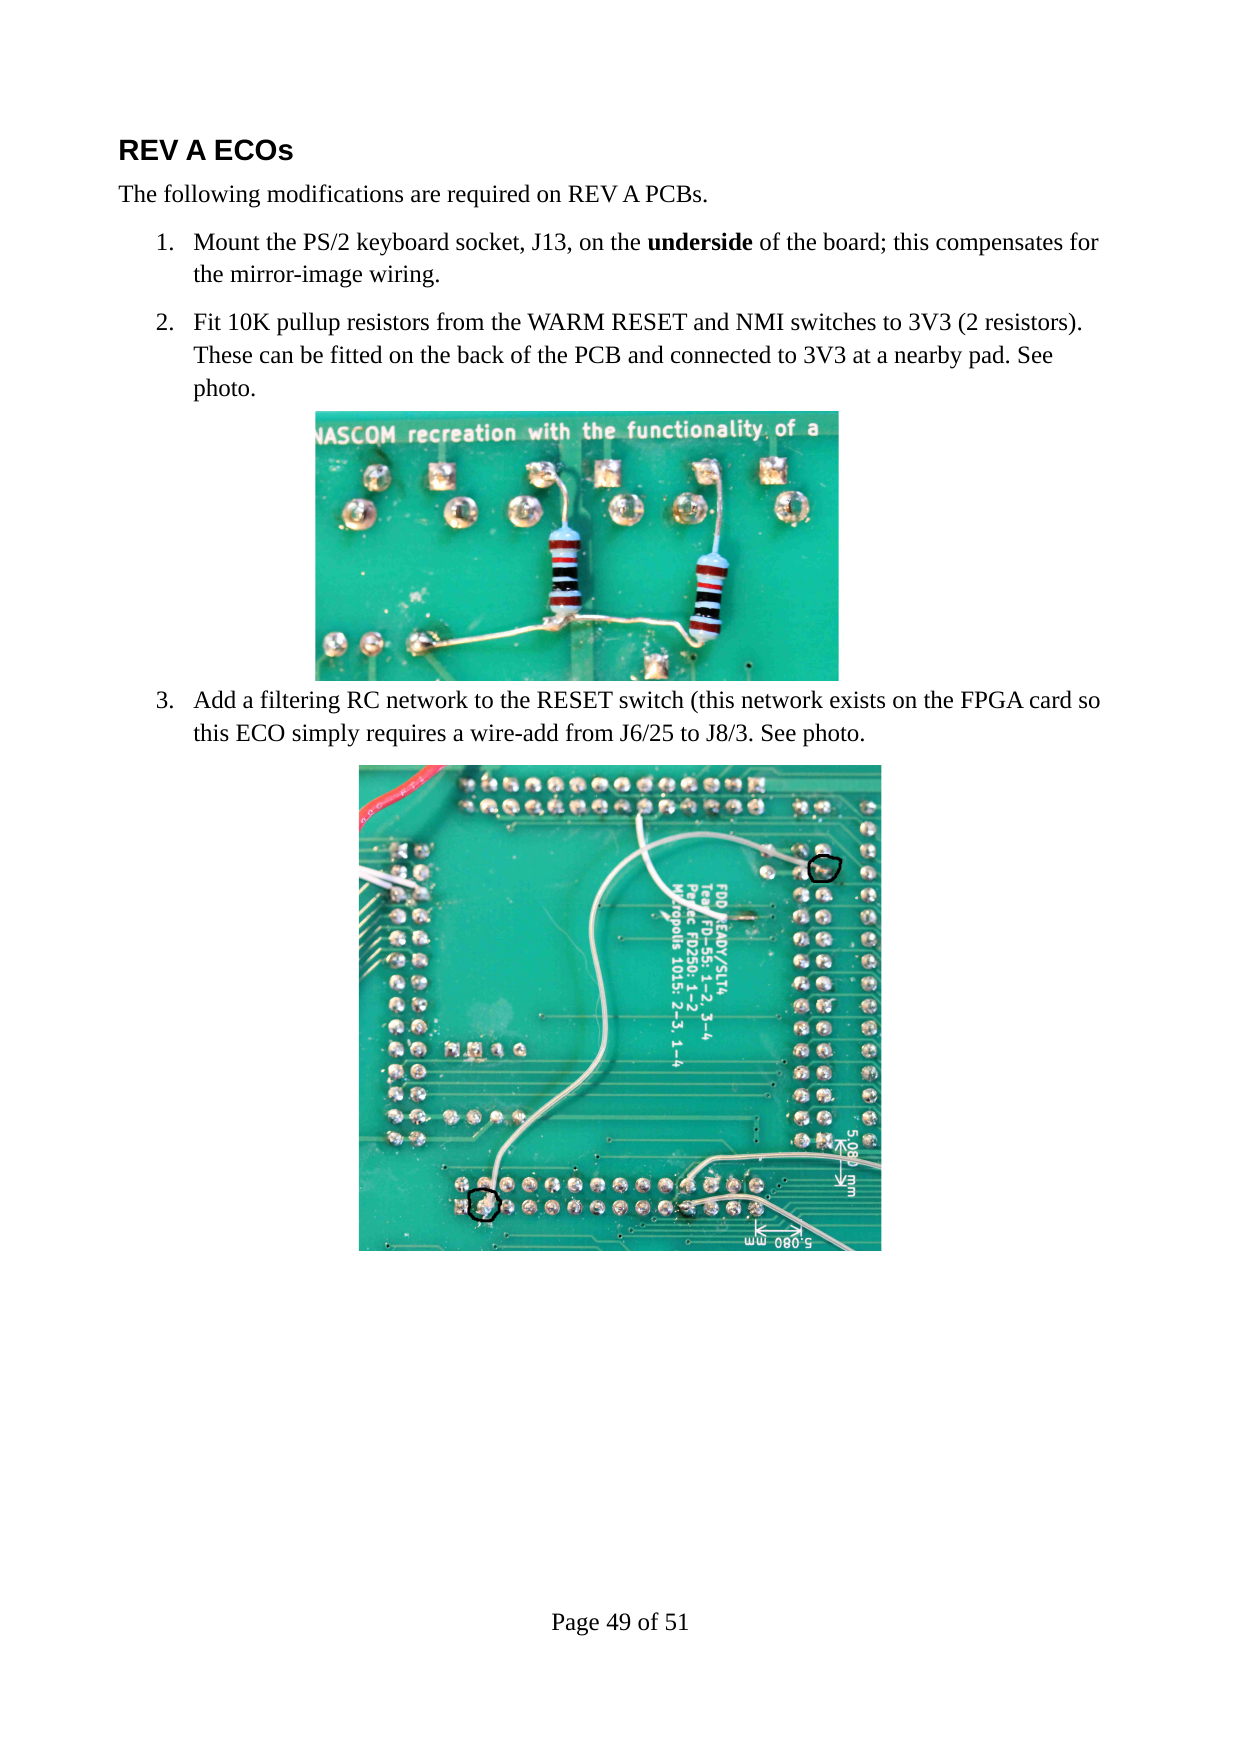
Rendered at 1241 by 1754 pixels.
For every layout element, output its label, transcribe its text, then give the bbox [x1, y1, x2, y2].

list Add a filtering RC network to the RESET switch (this network exists on the FPGA card so this ECO simply requires a wire-add from J6/25 to J8/3. See photo. [156, 421, 1122, 747]
text The following modifications are required on REV A PCBs. [118, 179, 1122, 208]
list Fit 10K pullup resistors from the WARM RESET and NMI switches to 3V3 (2 resistors). These can be fitted on the back of the PCB and connected to 3V3 at a nearby pad. See photo. [156, 307, 1122, 402]
list Mount the PS/2 keyboard socket, J13, on the underside of the board; this compensates for the mirror-image wiring. [156, 227, 1122, 288]
picture [315, 411, 839, 681]
subtitle REV A ECOs [118, 133, 1122, 166]
picture [358, 765, 882, 1251]
